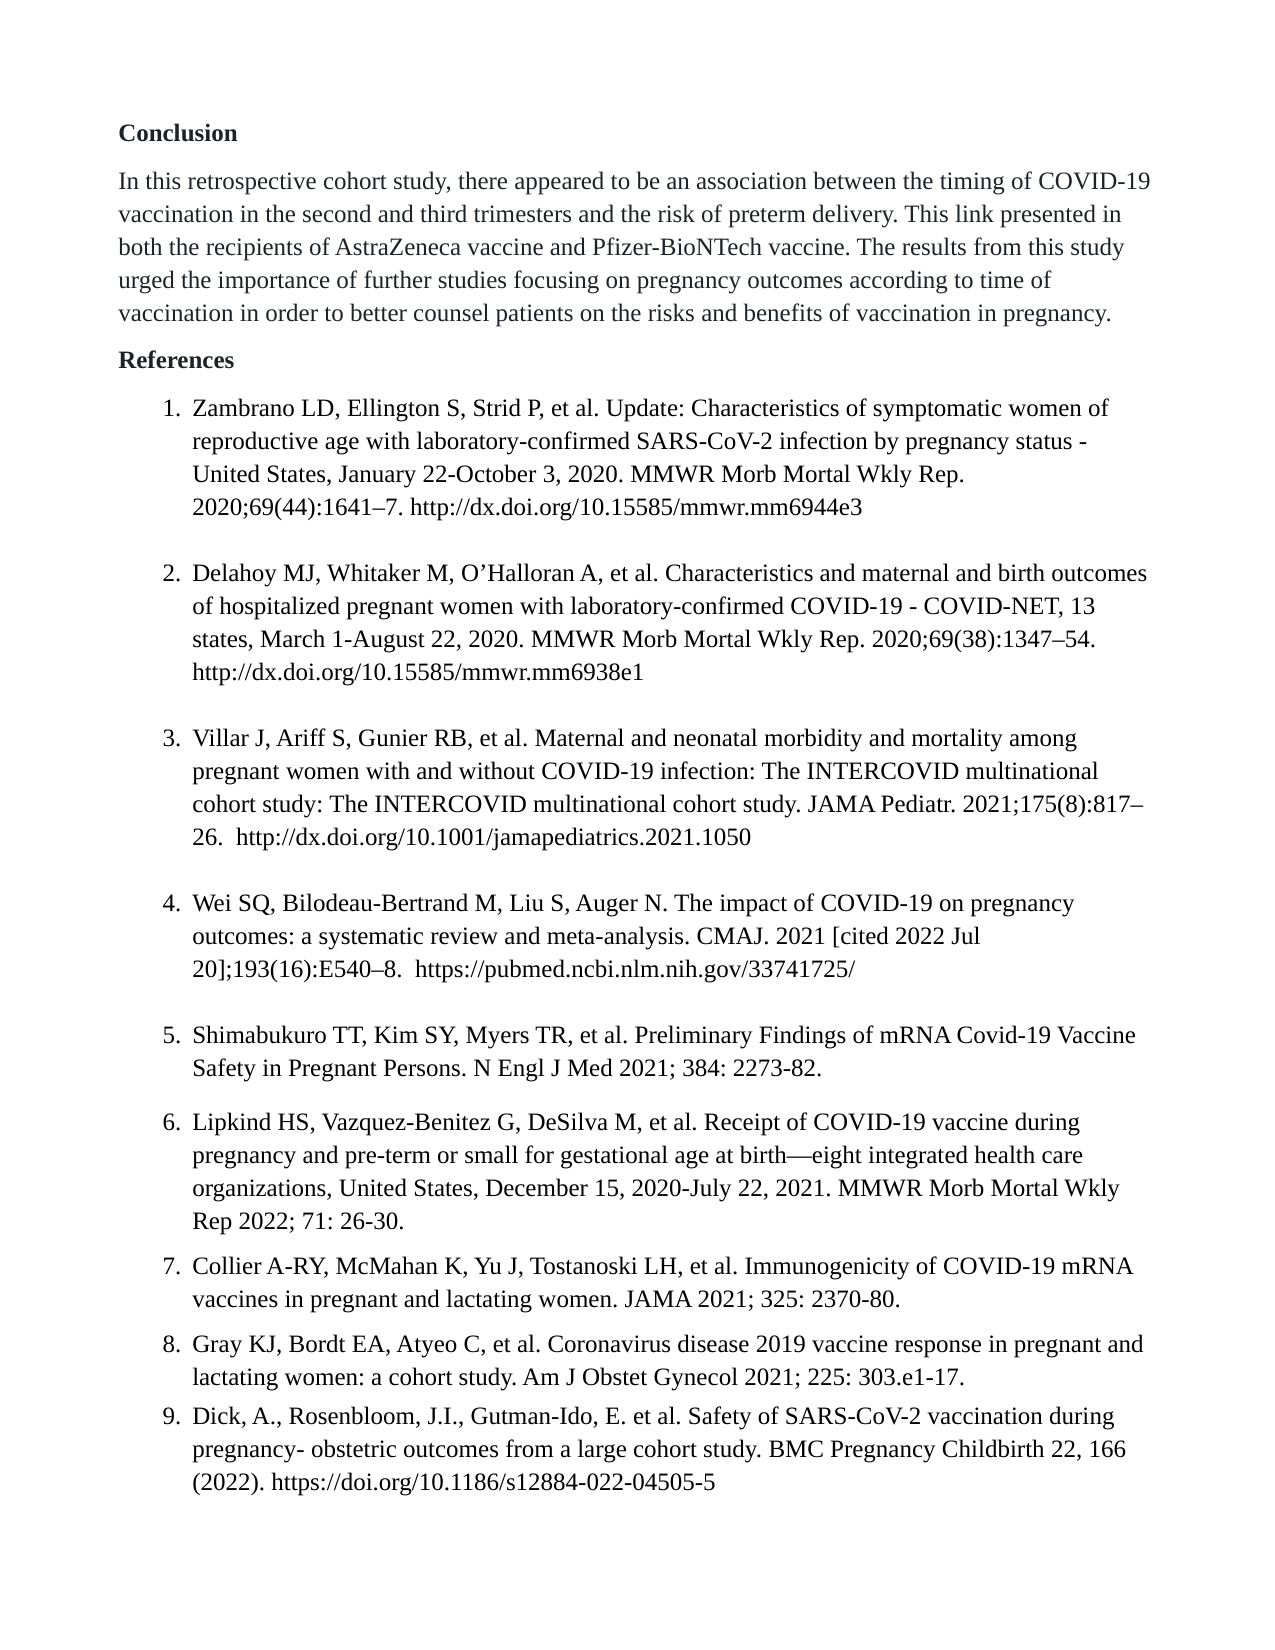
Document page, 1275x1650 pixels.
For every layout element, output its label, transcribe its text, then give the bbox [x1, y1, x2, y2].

list Lipkind HS, Vazquez-Benitez G, DeSilva M, et al. Receipt of COVID-19 vaccine during pregnancy and pre-term or small for gestational age at birth—eight integrated health care organizations, United States, December 15, 2020-July 22, 2021. MMWR Morb Mortal Wkly Rep 2022; 71: 26-30. [162, 1107, 1157, 1235]
list Gray KJ, Bordt EA, Atyeo C, et al. Coronavirus disease 2019 vaccine response in pregnant and lactating women: a cohort study. Am J Obstet Gynecol 2021; 225: 303.e1-17. [162, 1329, 1157, 1391]
text References [118, 345, 1157, 374]
list Dick, A., Rosenbloom, J.I., Gutman-Ido, E. et al. Safety of SARS-CoV-2 vaccination during pregnancy- obstetric outcomes from a large cohort study. BMC Pregnancy Childbirth 22, 166 (2022). https://doi.org/10.1186/s12884-022-04505-5 [162, 1401, 1157, 1496]
list Zambrano LD, Ellington S, Strid P, et al. Update: Characteristics of symptomatic women of reproductive age with laboratory-confirmed SARS-CoV-2 infection by pregnancy status - United States, January 22-October 3, 2020. MMWR Morb Mortal Wkly Rep. 2020;69(44):1641–7. http://dx.doi.org/10.15585/mmwr.mm6944e3 [162, 393, 1157, 521]
list Wei SQ, Bilodeau-Bertrand M, Liu S, Auger N. The impact of COVID-19 on pregnancy outcomes: a systematic review and meta-analysis. CMAJ. 2021 [cited 2022 Jul 20];193(16):E540–8. https://pubmed.ncbi.nlm.nih.gov/33741725/ [162, 888, 1157, 983]
text In this retrospective cohort study, there appeared to be an association between the timing of COVID-19 vaccination in the second and third trimesters and the risk of preterm delivery. This link presented in both the recipients of AstraZeneca vaccine and Pfizer-BioNTech vaccine. The results from this study urged the importance of further studies focusing on pregnancy outcomes according to time of vaccination in order to better counsel patients on the risks and benefits of vaccination in pregnancy. [118, 166, 1157, 327]
list Delahoy MJ, Whitaker M, O’Halloran A, et al. Characteristics and maternal and birth outcomes of hospitalized pregnant women with laboratory-confirmed COVID-19 - COVID-NET, 13 states, March 1-August 22, 2020. MMWR Morb Mortal Wkly Rep. 2020;69(38):1347–54. http://dx.doi.org/10.15585/mmwr.mm6938e1 [162, 558, 1157, 686]
list Shimabukuro TT, Kim SY, Myers TR, et al. Preliminary Findings of mRNA Covid-19 Vaccine Safety in Pregnant Persons. N Engl J Med 2021; 384: 2273-82. [162, 1020, 1157, 1082]
list Collier A-RY, McMahan K, Yu J, Tostanoski LH, et al. Immunogenicity of COVID-19 mRNA vaccines in pregnant and lactating women. JAMA 2021; 325: 2370-80. [162, 1251, 1157, 1313]
list Villar J, Ariff S, Gunier RB, et al. Maternal and neonatal morbidity and mortality among pregnant women with and without COVID-19 infection: The INTERCOVID multinational cohort study: The INTERCOVID multinational cohort study. JAMA Pediatr. 2021;175(8):817–26. http://dx.doi.org/10.1001/jamapediatrics.2021.1050 [162, 723, 1157, 851]
text Conclusion [118, 118, 1157, 147]
